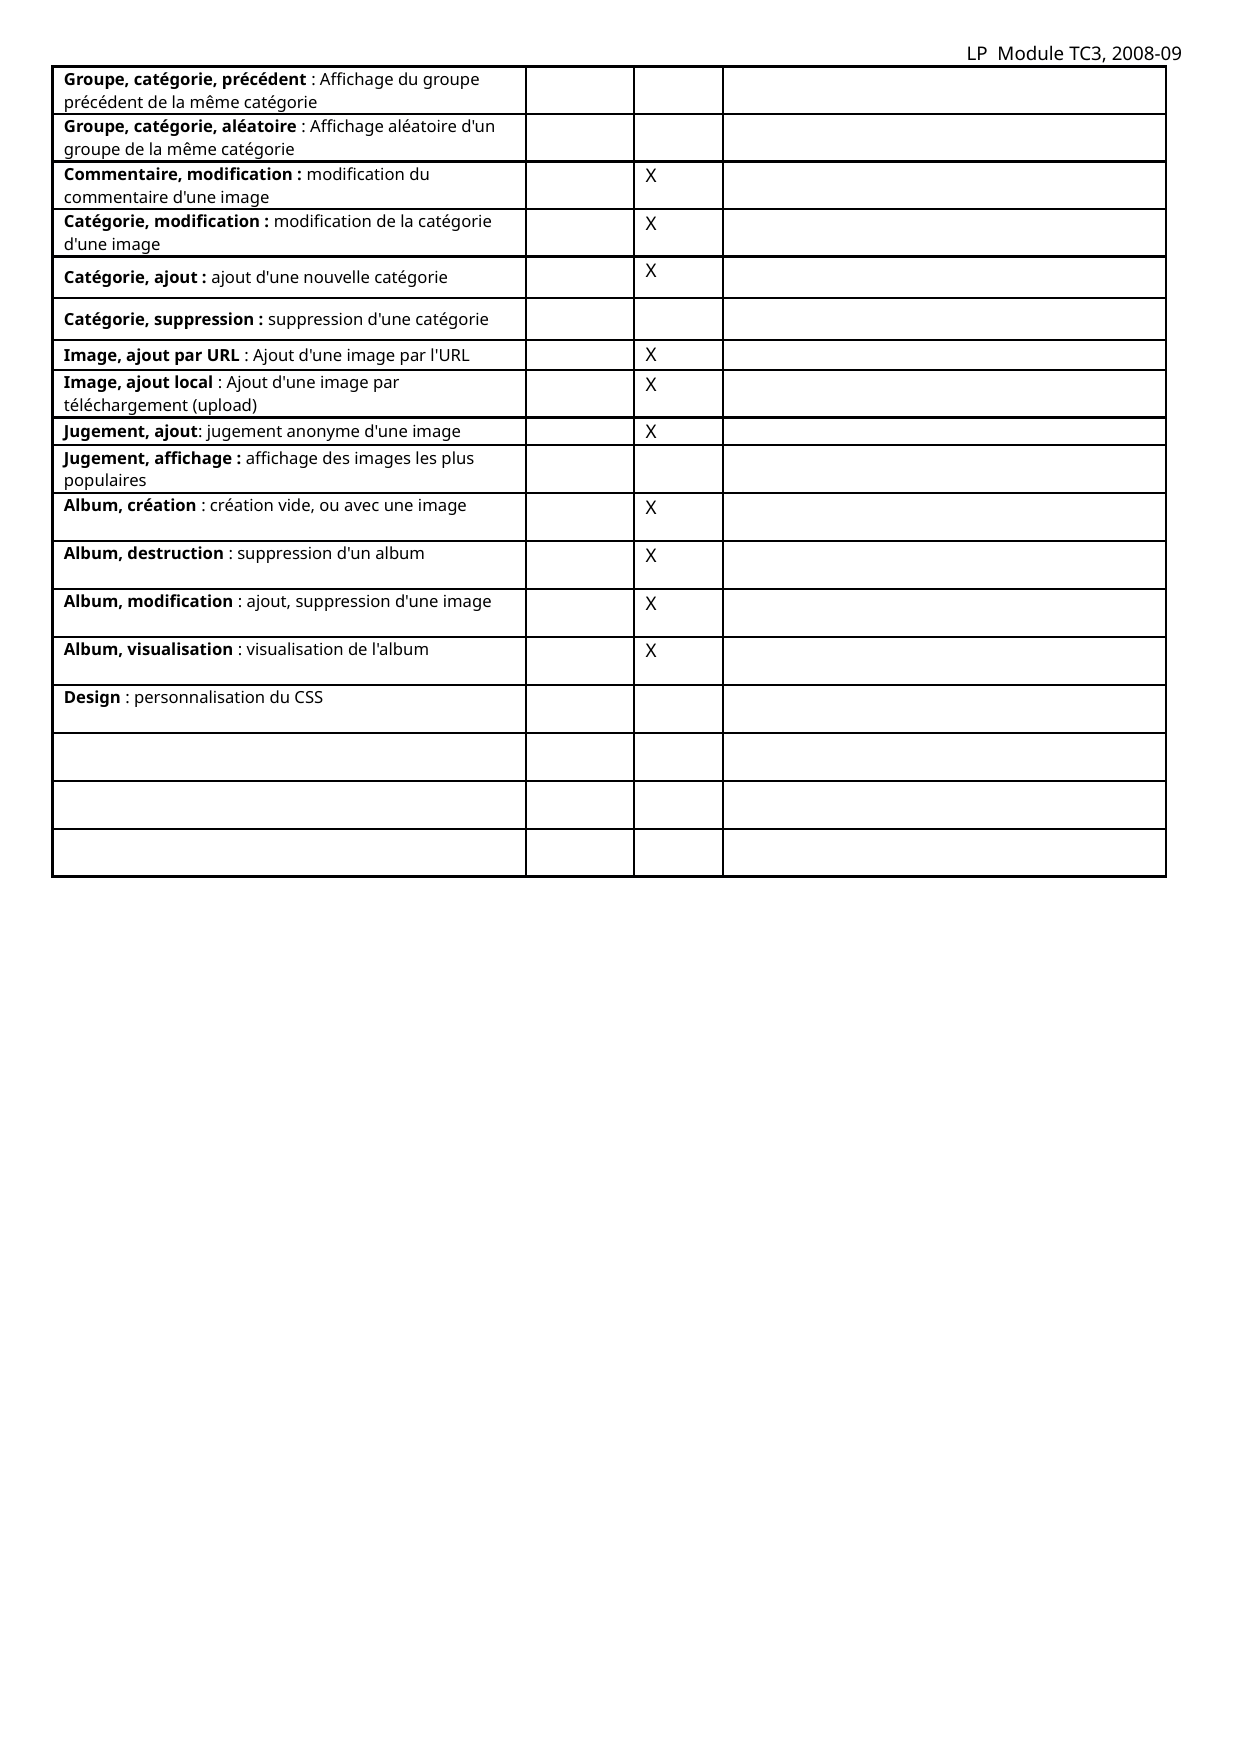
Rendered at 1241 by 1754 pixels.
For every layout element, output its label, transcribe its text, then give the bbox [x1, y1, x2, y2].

table_cell [527, 68, 633, 113]
table_cell [527, 446, 633, 492]
table_cell [724, 68, 1165, 113]
table_cell Album, destruction : suppression d'un album [54, 542, 525, 588]
table_cell X [635, 341, 722, 369]
table_cell [527, 299, 633, 339]
table_cell X [635, 638, 722, 684]
table_cell [724, 494, 1165, 540]
table_cell X [635, 163, 722, 208]
table_cell [635, 446, 722, 492]
table_cell [635, 115, 722, 160]
table_cell X [635, 542, 722, 588]
table_cell X [635, 494, 722, 540]
table_cell [635, 686, 722, 732]
table_cell [724, 686, 1165, 732]
table_cell Album, visualisation : visualisation de l'album [54, 638, 525, 684]
table_cell Catégorie, suppression : suppression d'une catégorie [54, 299, 525, 339]
table_cell X [635, 371, 722, 416]
table_cell Design : personnalisation du CSS [54, 686, 525, 732]
table_cell [527, 542, 633, 588]
table_cell Album, création : création vide, ou avec une image [54, 494, 525, 540]
table_cell [724, 371, 1165, 416]
table_cell Jugement, ajout: jugement anonyme d'une image [54, 419, 525, 444]
table_cell [527, 734, 633, 779]
table_cell Groupe, catégorie, aléatoire : Affichage aléatoire d'un groupe de la même catégorie [54, 115, 525, 160]
table_cell X [635, 210, 722, 255]
table_cell [724, 734, 1165, 779]
table_cell [724, 638, 1165, 684]
table_cell [527, 371, 633, 416]
table_cell [724, 299, 1165, 339]
table_cell [724, 341, 1165, 369]
table_cell [724, 542, 1165, 588]
table_cell [527, 830, 633, 875]
table_cell [724, 210, 1165, 255]
table_cell [724, 782, 1165, 827]
table_cell [527, 686, 633, 732]
table_cell [54, 830, 525, 875]
table_cell [724, 590, 1165, 636]
table_cell [724, 163, 1165, 208]
table_cell [635, 299, 722, 339]
table_cell [635, 782, 722, 827]
table_cell [527, 494, 633, 540]
table_cell Jugement, affichage : affichage des images les plus populaires [54, 446, 525, 492]
table_cell [54, 734, 525, 779]
table_cell Catégorie, modification : modification de la catégorie d'une image [54, 210, 525, 255]
table_cell [527, 210, 633, 255]
table_cell [724, 446, 1165, 492]
table_cell Groupe, catégorie, précédent : Affichage du groupe précédent de la même catégorie [54, 68, 525, 113]
table_cell Album, modification : ajout, suppression d'une image [54, 590, 525, 636]
table_cell [527, 782, 633, 827]
table_cell [635, 734, 722, 779]
table_cell Commentaire, modification : modification du commentaire d'une image [54, 163, 525, 208]
table_cell [635, 830, 722, 875]
table_cell [724, 115, 1165, 160]
table_cell Image, ajout local : Ajout d'une image par téléchargement (upload) [54, 371, 525, 416]
table_cell [527, 258, 633, 297]
table_cell [54, 782, 525, 827]
table_cell [724, 258, 1165, 297]
table_cell [724, 830, 1165, 875]
table_cell [527, 163, 633, 208]
table_cell Catégorie, ajout : ajout d'une nouvelle catégorie [54, 258, 525, 297]
table_cell X [635, 419, 722, 444]
table_cell Image, ajout par URL : Ajout d'une image par l'URL [54, 341, 525, 369]
table_cell X [635, 258, 722, 297]
table_cell X [635, 590, 722, 636]
table_cell [527, 115, 633, 160]
table_cell [527, 590, 633, 636]
table_cell [724, 419, 1165, 444]
table_cell [527, 638, 633, 684]
table_cell [527, 341, 633, 369]
table_cell [635, 68, 722, 113]
table_cell [527, 419, 633, 444]
